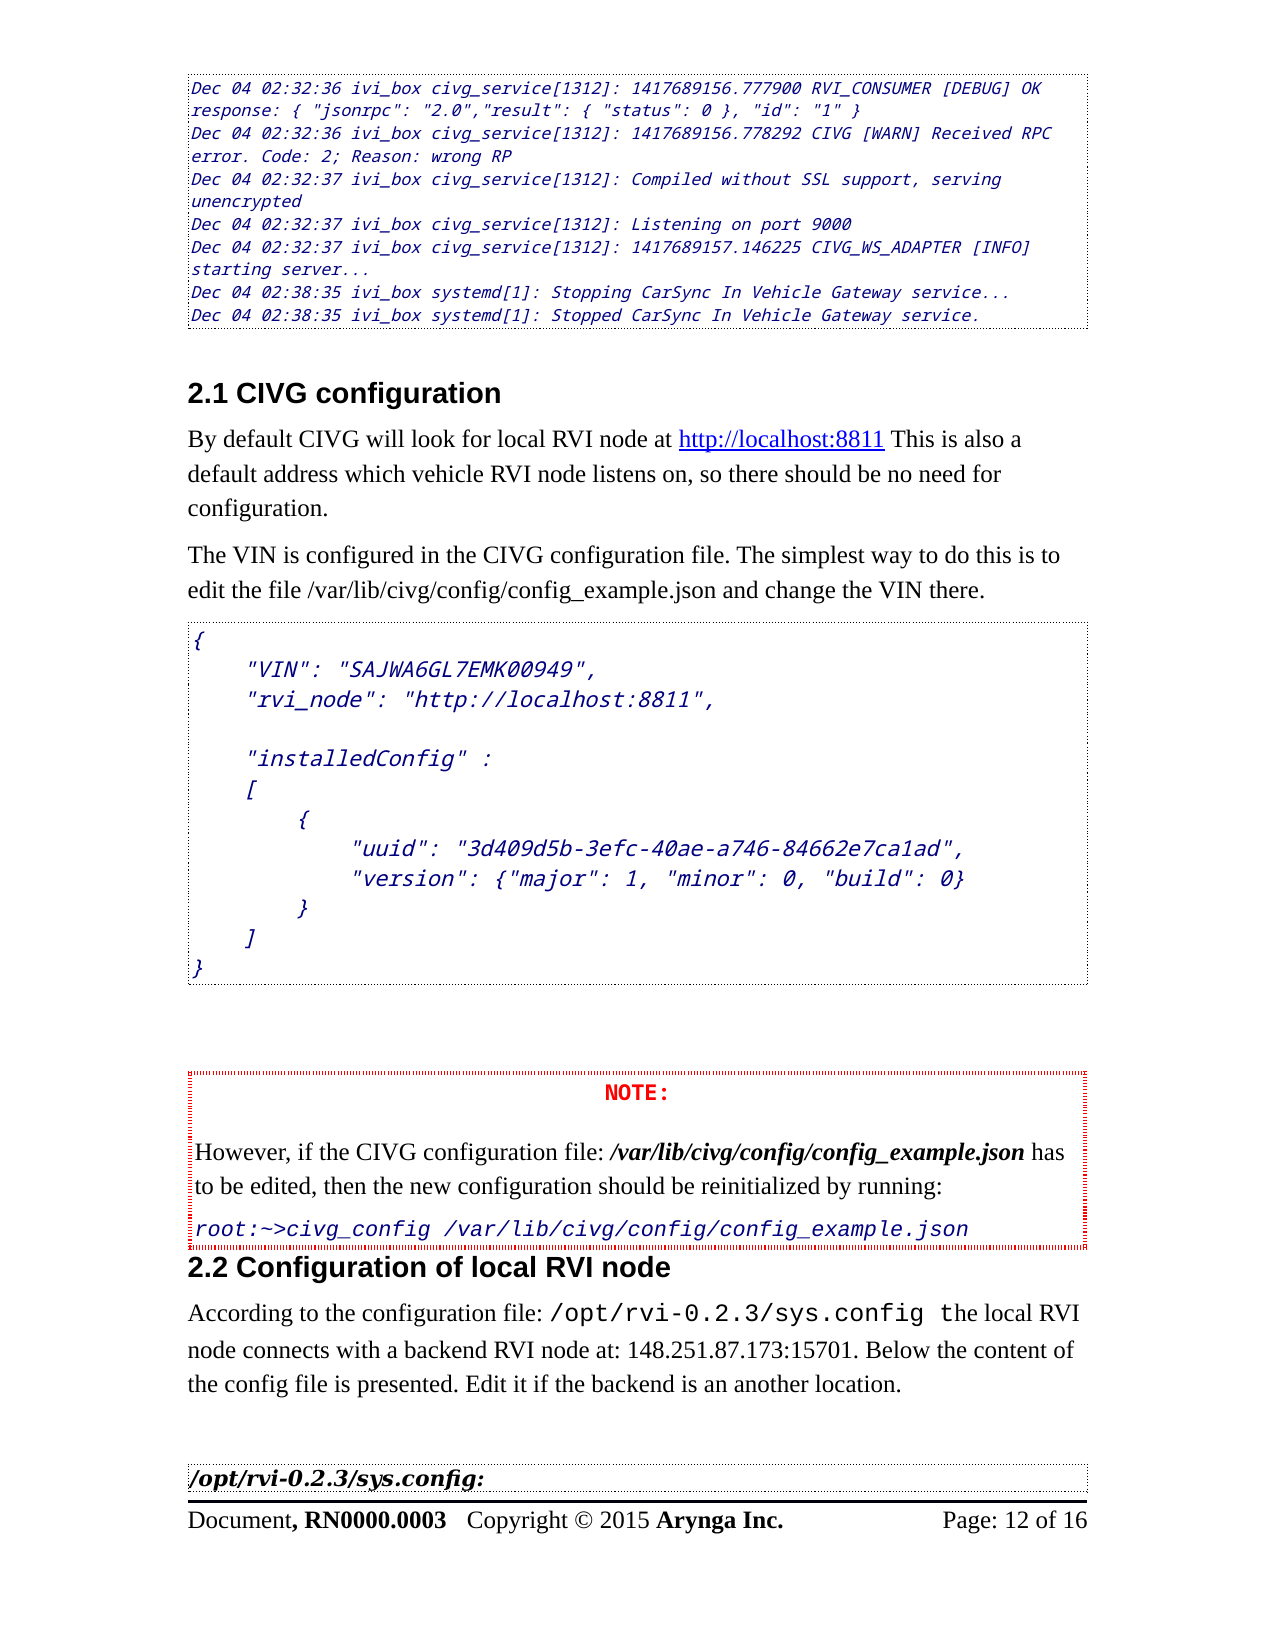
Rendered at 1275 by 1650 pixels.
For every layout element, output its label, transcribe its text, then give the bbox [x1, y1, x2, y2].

text "installedConfig" : [187, 741, 1087, 771]
text "version": {"major": 1, "minor": 0, "build": 0} [187, 860, 1087, 890]
text { [187, 622, 1087, 651]
text "VIN": "SAJWA6GL7EMK00949", [187, 651, 1087, 681]
text However, if the CIVG configuration file: /var/lib/civg/config/config_example.json has to be edited, then the new configuration should be reinitialized by running: [187, 1130, 1087, 1200]
title 2.2 Configuration of local RVI node [187, 1250, 1087, 1283]
text "uuid": "3d409d5b-3efc-40ae-a746-84662e7ca1ad", [187, 830, 1087, 860]
text NOTE: [187, 1071, 1087, 1100]
text According to the configuration file: /opt/rvi-0.2.3/sys.config the local RVI node connects with a backend RVI node at: 148.251.87.173:15701. Below the content of the config file is presented. Edit it if the backend is an another location. [187, 1298, 1087, 1398]
text /opt/rvi-0.2.3/sys.config: [187, 1463, 1087, 1492]
text Dec 04 02:38:35 ivi_box systemd[1]: Stopping CarSync In Vehicle Gateway service... [187, 278, 1087, 301]
text root:~>civg_config /var/lib/civg/config/config_example.json [187, 1212, 1087, 1250]
text By default CIVG will look for local RVI node at http://localhost:8811 This is also a default address which vehicle RVI node listens on, so there should be no need for configuration. [187, 424, 1087, 522]
text Dec 04 02:38:35 ivi_box systemd[1]: Stopped CarSync In Vehicle Gateway service. [187, 301, 1087, 329]
text Dec 04 02:32:37 ivi_box civg_service[1312]: Compiled without SSL support, serving unencrypted [187, 164, 1087, 210]
text { [187, 800, 1087, 830]
text } [187, 949, 1087, 984]
text Dec 04 02:32:37 ivi_box civg_service[1312]: 1417689157.146225 CIVG_WS_ADAPTER [INFO] starting server... [187, 233, 1087, 278]
text "rvi_node": "http://localhost:8811", [187, 681, 1087, 711]
text Dec 04 02:32:36 ivi_box civg_service[1312]: 1417689156.778292 CIVG [WARN] Received RPC error. Code: 2; Reason: wrong RP [187, 119, 1087, 164]
text } [187, 890, 1087, 919]
text ] [187, 919, 1087, 949]
text Dec 04 02:32:37 ivi_box civg_service[1312]: Listening on port 9000 [187, 210, 1087, 233]
text The VIN is configured in the CIVG configuration file. The simplest way to do this is to edit the file /var/lib/civg/config/config_example.json and change the VIN there. [187, 540, 1087, 603]
title 2.1 CIVG configuration [187, 376, 1087, 409]
text [ [187, 771, 1087, 800]
text Dec 04 02:32:36 ivi_box civg_service[1312]: 1417689156.777900 RVI_CONSUMER [DEBUG] OK response: { "jsonrpc": "2.0","result": { "status": 0 }, "id": "1" } [187, 74, 1087, 119]
